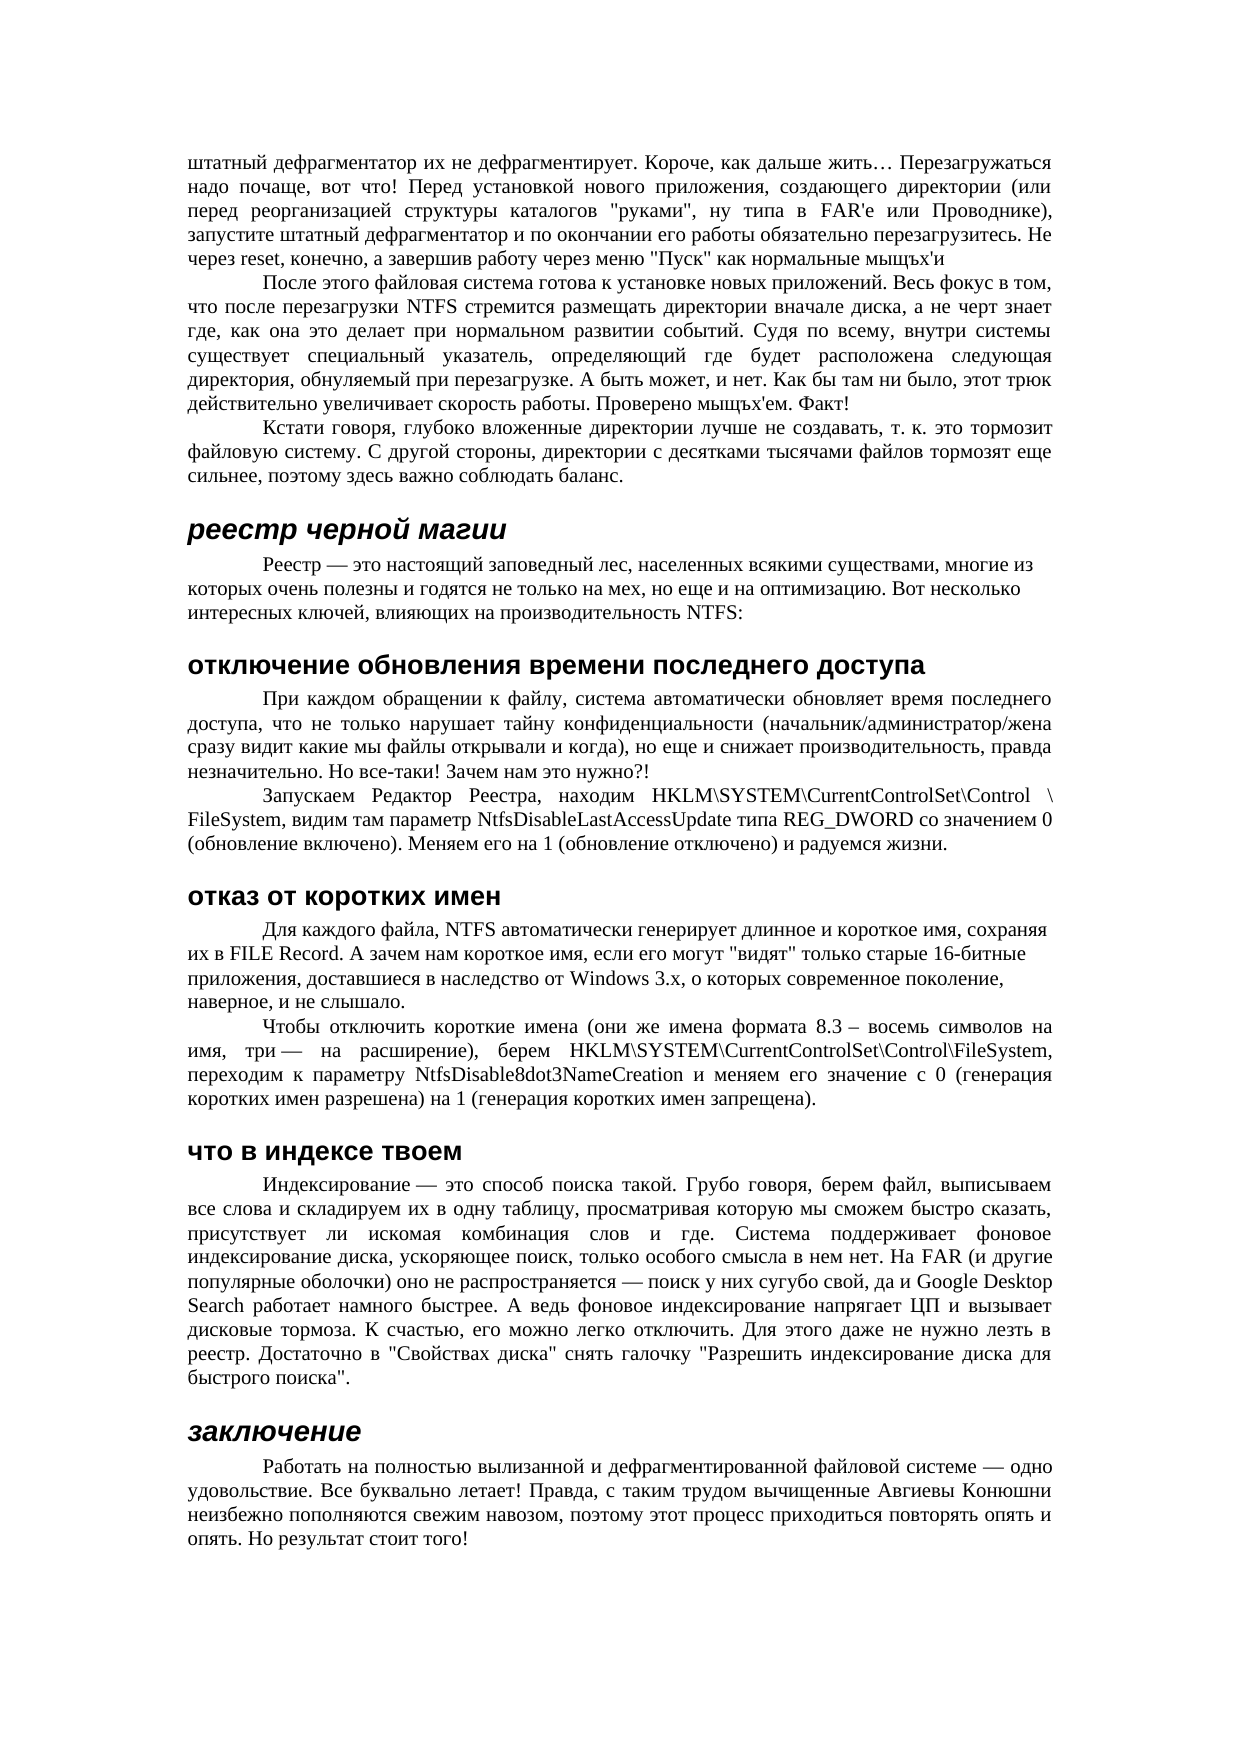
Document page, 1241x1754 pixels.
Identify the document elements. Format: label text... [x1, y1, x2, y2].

text Кстати говоря, глубоко вложенные директории лучше не создавать, т. к. это тормозит файловую систему. С другой стороны, директории с десятками тысячами файлов тормозят еще сильнее, поэтому здесь важно соблюдать баланс. [187, 415, 1053, 487]
text Для каждого файла, NTFS автоматически генерирует длинное и короткое имя, сохраняя их в FILE Record. А зачем нам короткое имя, если его могут "видят" только старые 16-битные приложения, доставшиеся в наследство от Windows 3.x, о которых современное поколение, наверное, и не слышало. [187, 917, 1053, 1013]
text Чтобы отключить короткие имена (они же имена формата 8.3 – восемь символов на имя, три — на расширение), берем HKLM\SYSTEM\CurrentControlSet\Control\FileSystem, переходим к параметру NtfsDisable8dot3NameCreation и меняем его значение с 0 (генерация коротких имен разрешена) на 1 (генерация коротких имен запрещена). [187, 1013, 1053, 1110]
text При каждом обращении к файлу, система автоматически обновляет время последнего доступа, что не только нарушает тайну конфиденциальности (начальник/администратор/жена сразу видит какие мы файлы открывали и когда), но еще и снижает производительность, правда незначительно. Но все-таки! Зачем нам это нужно?! [187, 686, 1053, 783]
text Реестр — это настоящий заповедный лес, населенных всякими существами, многие из которых очень полезны и годятся не только на мех, но еще и на оптимизацию. Вот несколько интересных ключей, влияющих на производительность NTFS: [187, 552, 1053, 624]
text После этого файловая система готова к установке новых приложений. Весь фокус в том, что после перезагрузки NTFS стремится размещать директории вначале диска, а не черт знает где, как она это делает при нормальном развитии событий. Судя по всему, внутри системы существует специальный указатель, определяющий где будет расположена следующая директория, обнуляемый при перезагрузке. А быть может, и нет. Как бы там ни было, этот трюк действительно увеличивает скорость работы. Проверено мыщъх'ем. Факт! [187, 270, 1053, 415]
text Запускаем Редактор Реестра, находим HKLM\SYSTEM\CurrentControlSet\Control \FileSystem, видим там параметр NtfsDisableLastAccessUpdate типа REG_DWORD со значением 0 (обновление включено). Меняем его на 1 (обновление отключено) и радуемся жизни. [187, 783, 1053, 855]
subtitle реестр черной магии [187, 512, 1053, 545]
subtitle заключение [187, 1414, 1053, 1447]
text Индексирование — это способ поиска такой. Грубо говоря, берем файл, выписываем все слова и складируем их в одну таблицу, просматривая которую мы сможем быстро сказать, присутствует ли искомая комбинация слов и где. Система поддерживает фоновое индексирование диска, ускоряющее поиск, только особого смысла в нем нет. На FAR (и другие популярные оболочки) оно не распространяется — поиск у них сугубо свой, да и Google Desktop Search работает намного быстрее. А ведь фоновое индексирование напрягает ЦП и вызывает дисковые тормоза. К счастью, его можно легко отключить. Для этого даже не нужно лезть в реестр. Достаточно в "Свойствах диска" снять галочку "Разрешить индексирование диска для быстрого поиска". [187, 1172, 1053, 1389]
subtitle отказ от коротких имен [187, 880, 1053, 911]
subtitle отключение обновления времени последнего доступа [187, 649, 1053, 680]
text Работать на полностью вылизанной и дефрагментированной файловой системе — одно удовольствие. Все буквально летает! Правда, с таким трудом вычищенные Авгиевы Конюшни неизбежно пополняются свежим навозом, поэтому этот процесс приходиться повторять опять и опять. Но результат стоит того! [187, 1454, 1053, 1550]
text штатный дефрагментатор их не дефрагментирует. Короче, как дальше жить… Перезагружаться надо почаще, вот что! Перед установкой нового приложения, создающего директории (или перед реорганизацией структуры каталогов "руками", ну типа в FAR'е или Проводнике), запустите штатный дефрагментатор и по окончании его работы обязательно перезагрузитесь. Не через reset, конечно, а завершив работу через меню "Пуск" как нормальные мыщъх'и [187, 150, 1053, 270]
subtitle что в индексе твоем [187, 1135, 1053, 1166]
